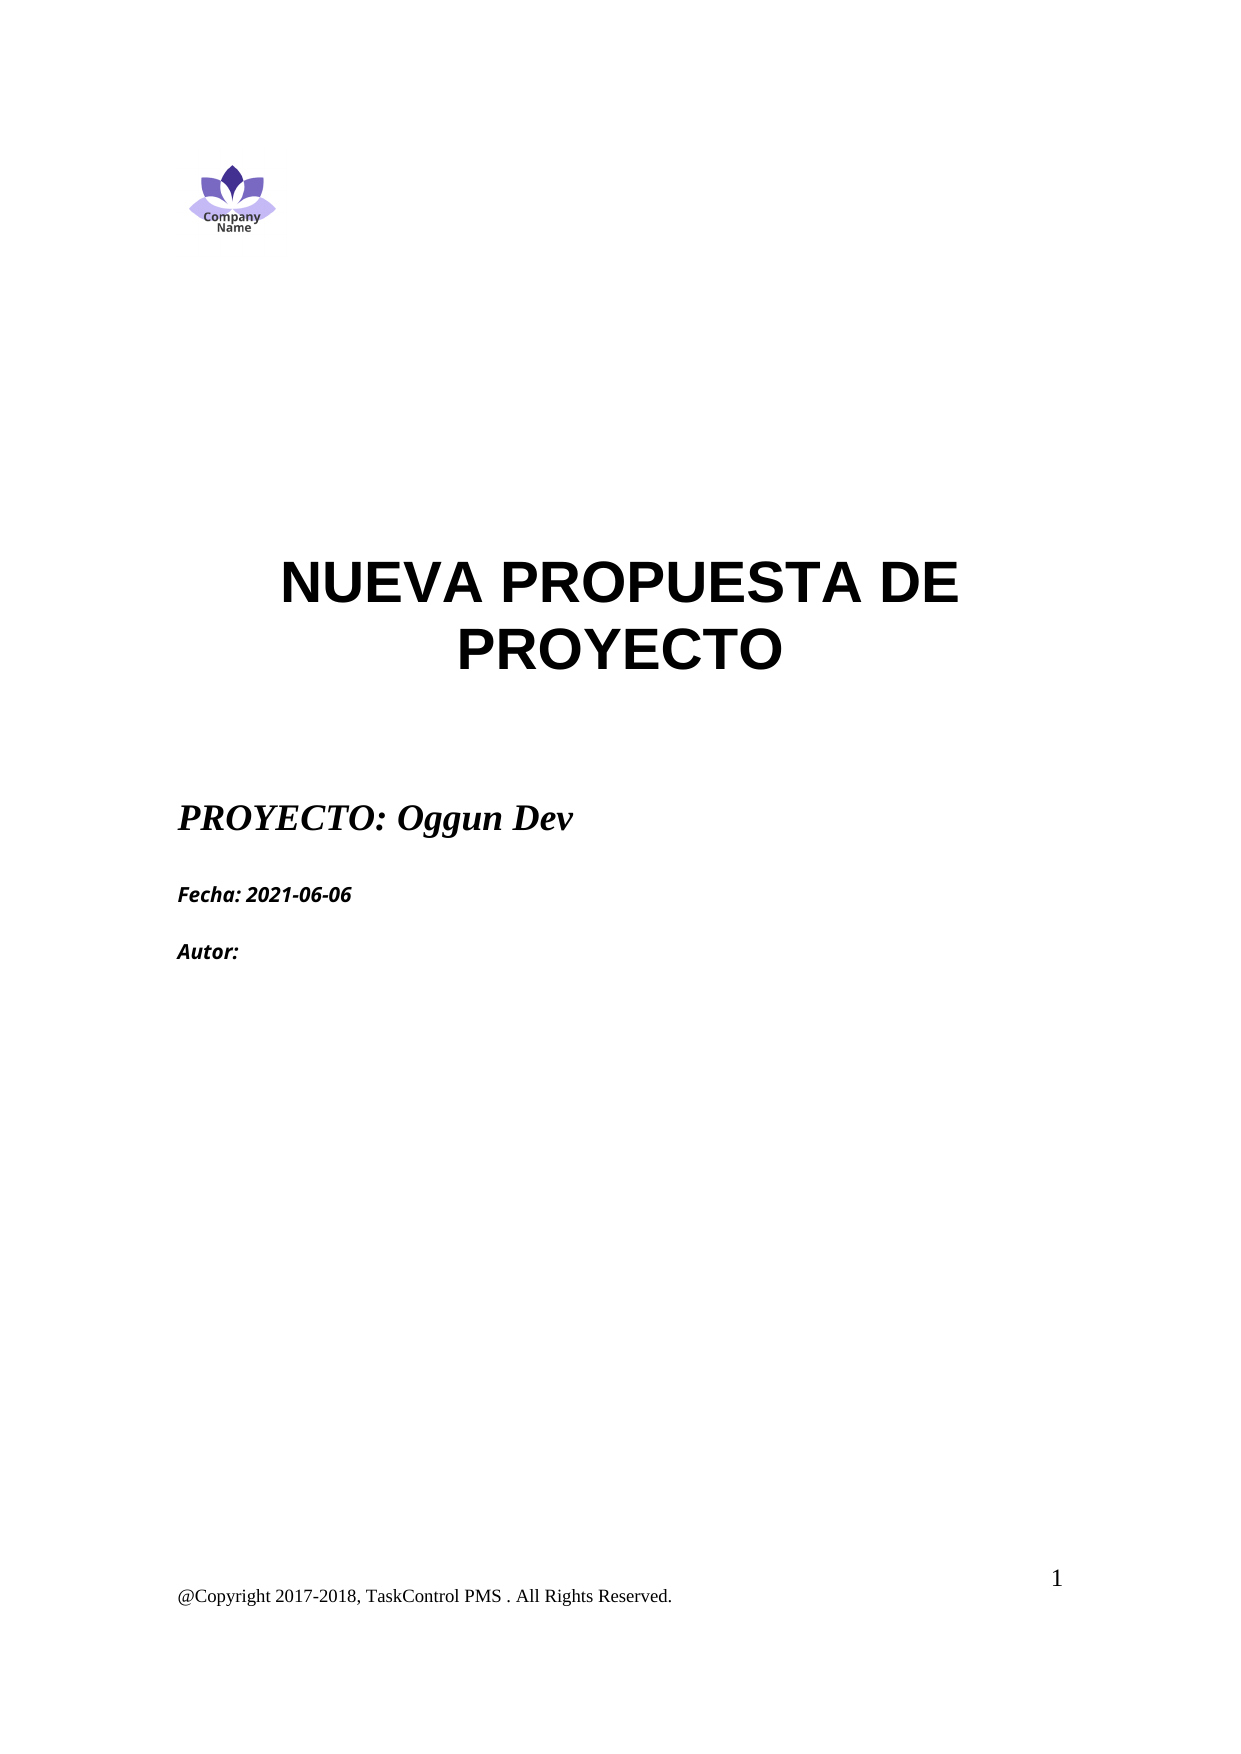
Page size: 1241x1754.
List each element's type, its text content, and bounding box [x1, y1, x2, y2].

picture [177, 147, 287, 257]
text NUEVA PROPUESTA DE PROYECTO [177, 547, 1063, 682]
text Autor: [177, 909, 1063, 966]
subtitle PROYECTO: Oggun Dev [177, 796, 1063, 839]
text Fecha: 2021-06-06 [177, 880, 1063, 909]
